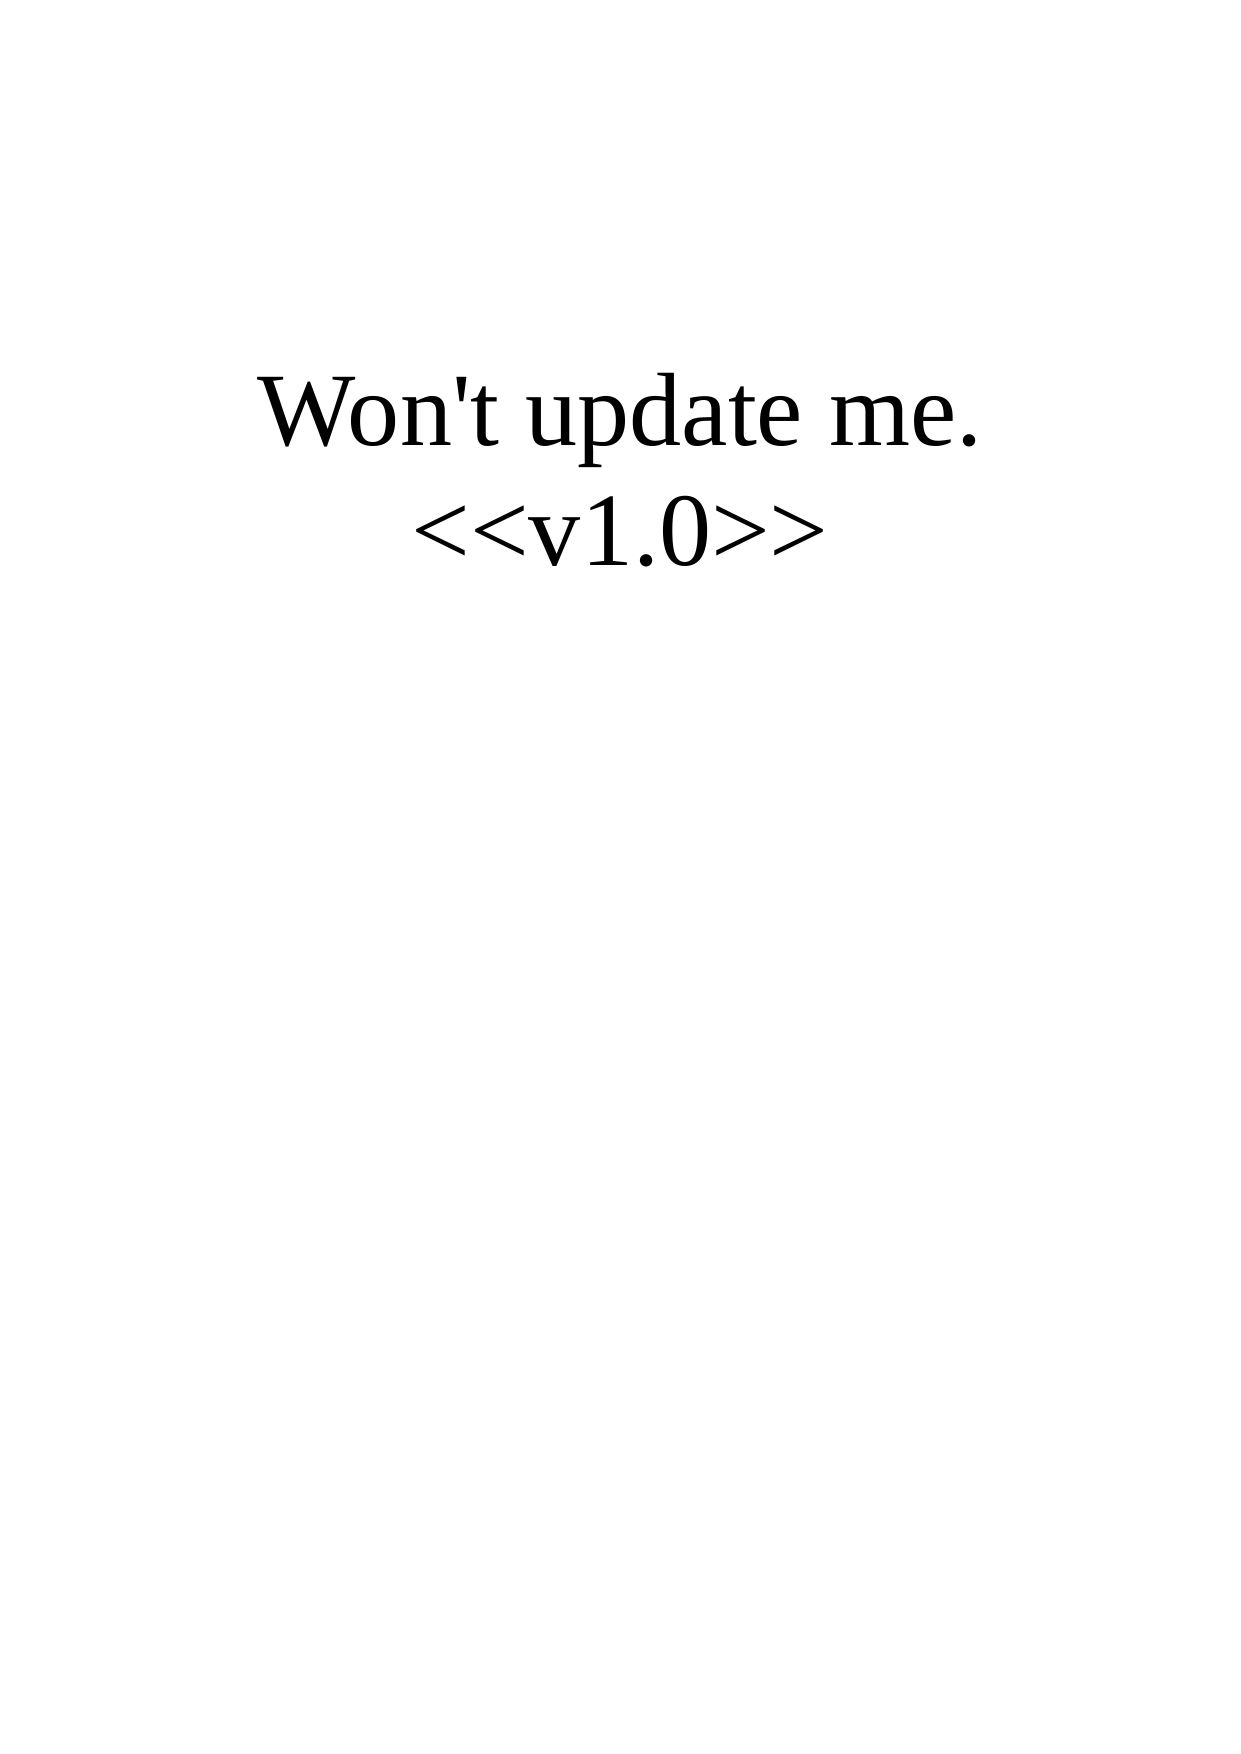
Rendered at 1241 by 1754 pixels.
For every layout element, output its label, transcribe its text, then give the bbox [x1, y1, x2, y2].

text Won't update me. [118, 348, 1122, 468]
text <<v1.0>> [118, 468, 1122, 588]
